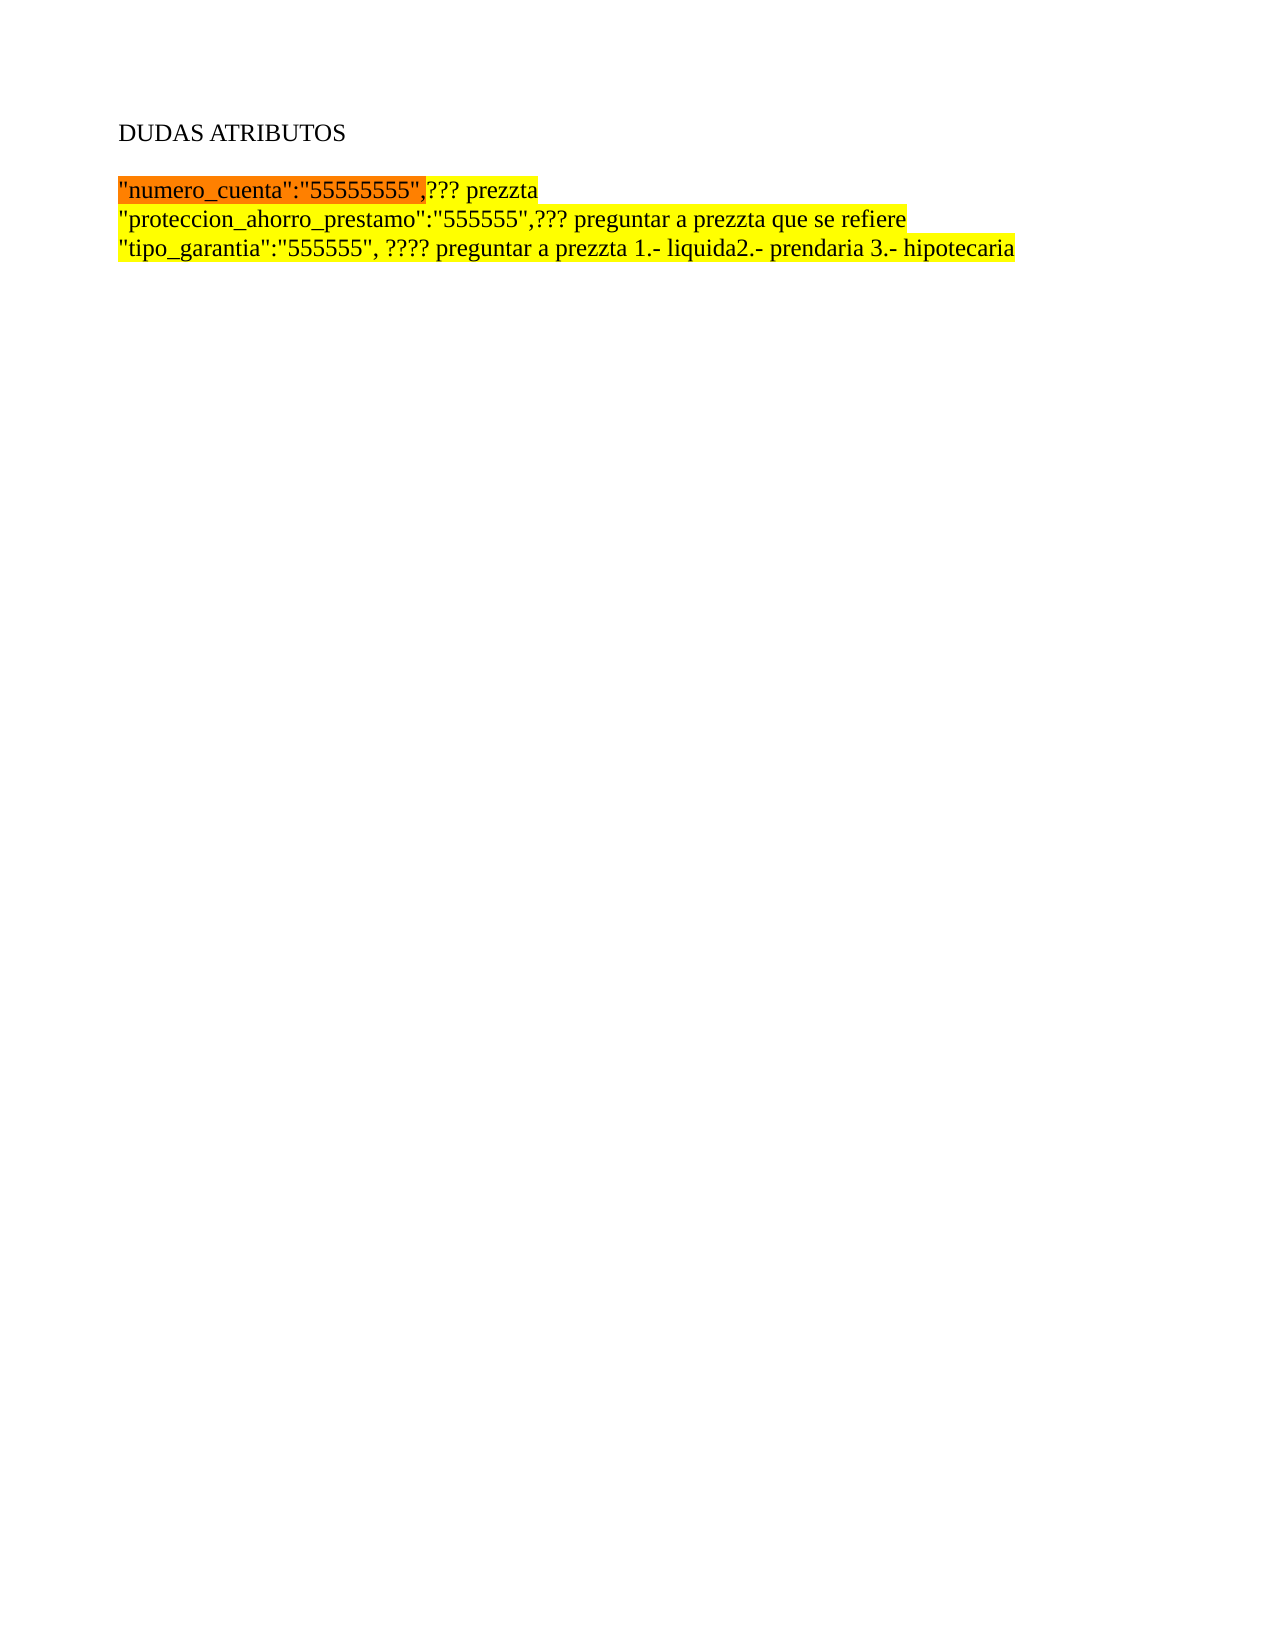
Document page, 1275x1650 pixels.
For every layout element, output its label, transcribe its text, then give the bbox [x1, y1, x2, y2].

text DUDAS ATRIBUTOS [118, 118, 1157, 147]
text "numero_cuenta":"55555555",??? prezzta [118, 176, 1157, 204]
text "proteccion_ahorro_prestamo":"555555",??? preguntar a prezzta que se refiere [118, 204, 1157, 233]
text "tipo_garantia":"555555", ???? preguntar a prezzta 1.- liquida2.- prendaria 3.- hipotecaria [118, 233, 1157, 262]
